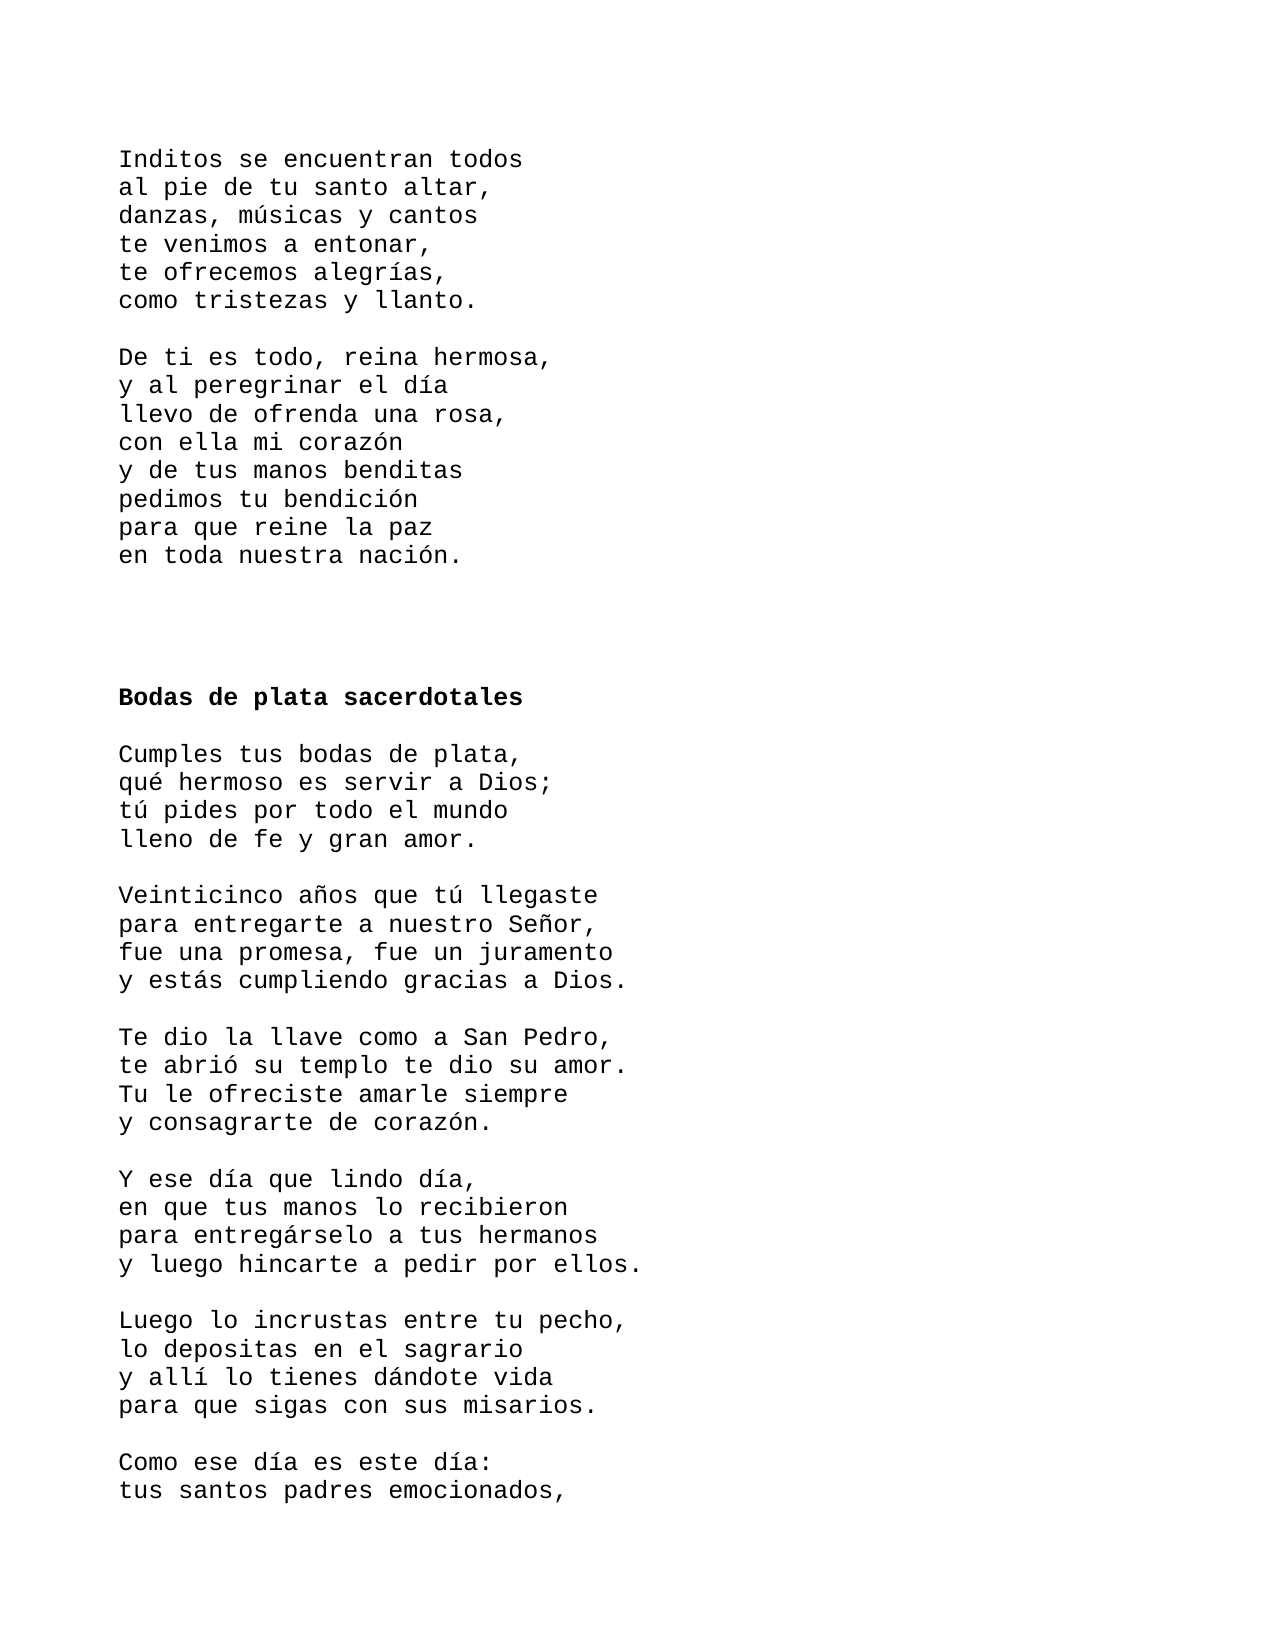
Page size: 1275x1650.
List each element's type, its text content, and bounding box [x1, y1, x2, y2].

text en toda nuestra nación. [118, 543, 1157, 571]
text Inditos se encuentran todos [118, 146, 1157, 175]
text y allí lo tienes dándote vida [118, 1365, 1157, 1393]
text y de tus manos benditas [118, 458, 1157, 486]
text Tu le ofreciste amarle siempre [118, 1081, 1157, 1110]
text y luego hincarte a pedir por ellos. [118, 1251, 1157, 1280]
text Como ese día es este día: [118, 1450, 1157, 1478]
text Y ese día que lindo día, [118, 1166, 1157, 1195]
text y consagrarte de corazón. [118, 1110, 1157, 1138]
text Luego lo incrustas entre tu pecho, [118, 1308, 1157, 1336]
text Bodas de plata sacerdotales [118, 685, 1157, 713]
text y estás cumpliendo gracias a Dios. [118, 968, 1157, 996]
text danzas, músicas y cantos [118, 203, 1157, 231]
text lo depositas en el sagrario [118, 1336, 1157, 1365]
text para entregárselo a tus hermanos [118, 1223, 1157, 1251]
text te abrió su templo te dio su amor. [118, 1053, 1157, 1081]
text Cumples tus bodas de plata, [118, 741, 1157, 770]
text pedimos tu bendición [118, 486, 1157, 515]
text De ti es todo, reina hermosa, [118, 345, 1157, 373]
text Te dio la llave como a San Pedro, [118, 1025, 1157, 1053]
text como tristezas y llanto. [118, 288, 1157, 316]
text lleno de fe y gran amor. [118, 826, 1157, 855]
text tus santos padres emocionados, [118, 1478, 1157, 1506]
text con ella mi corazón [118, 430, 1157, 458]
text Veinticinco años que tú llegaste [118, 883, 1157, 911]
text tú pides por todo el mundo [118, 798, 1157, 826]
text en que tus manos lo recibieron [118, 1195, 1157, 1223]
text llevo de ofrenda una rosa, [118, 401, 1157, 430]
text al pie de tu santo altar, [118, 175, 1157, 203]
text fue una promesa, fue un juramento [118, 940, 1157, 968]
text para entregarte a nuestro Señor, [118, 911, 1157, 940]
text para que reine la paz [118, 515, 1157, 543]
text para que sigas con sus misarios. [118, 1393, 1157, 1421]
text y al peregrinar el día [118, 373, 1157, 401]
text te ofrecemos alegrías, [118, 260, 1157, 288]
text qué hermoso es servir a Dios; [118, 770, 1157, 798]
text te venimos a entonar, [118, 231, 1157, 260]
